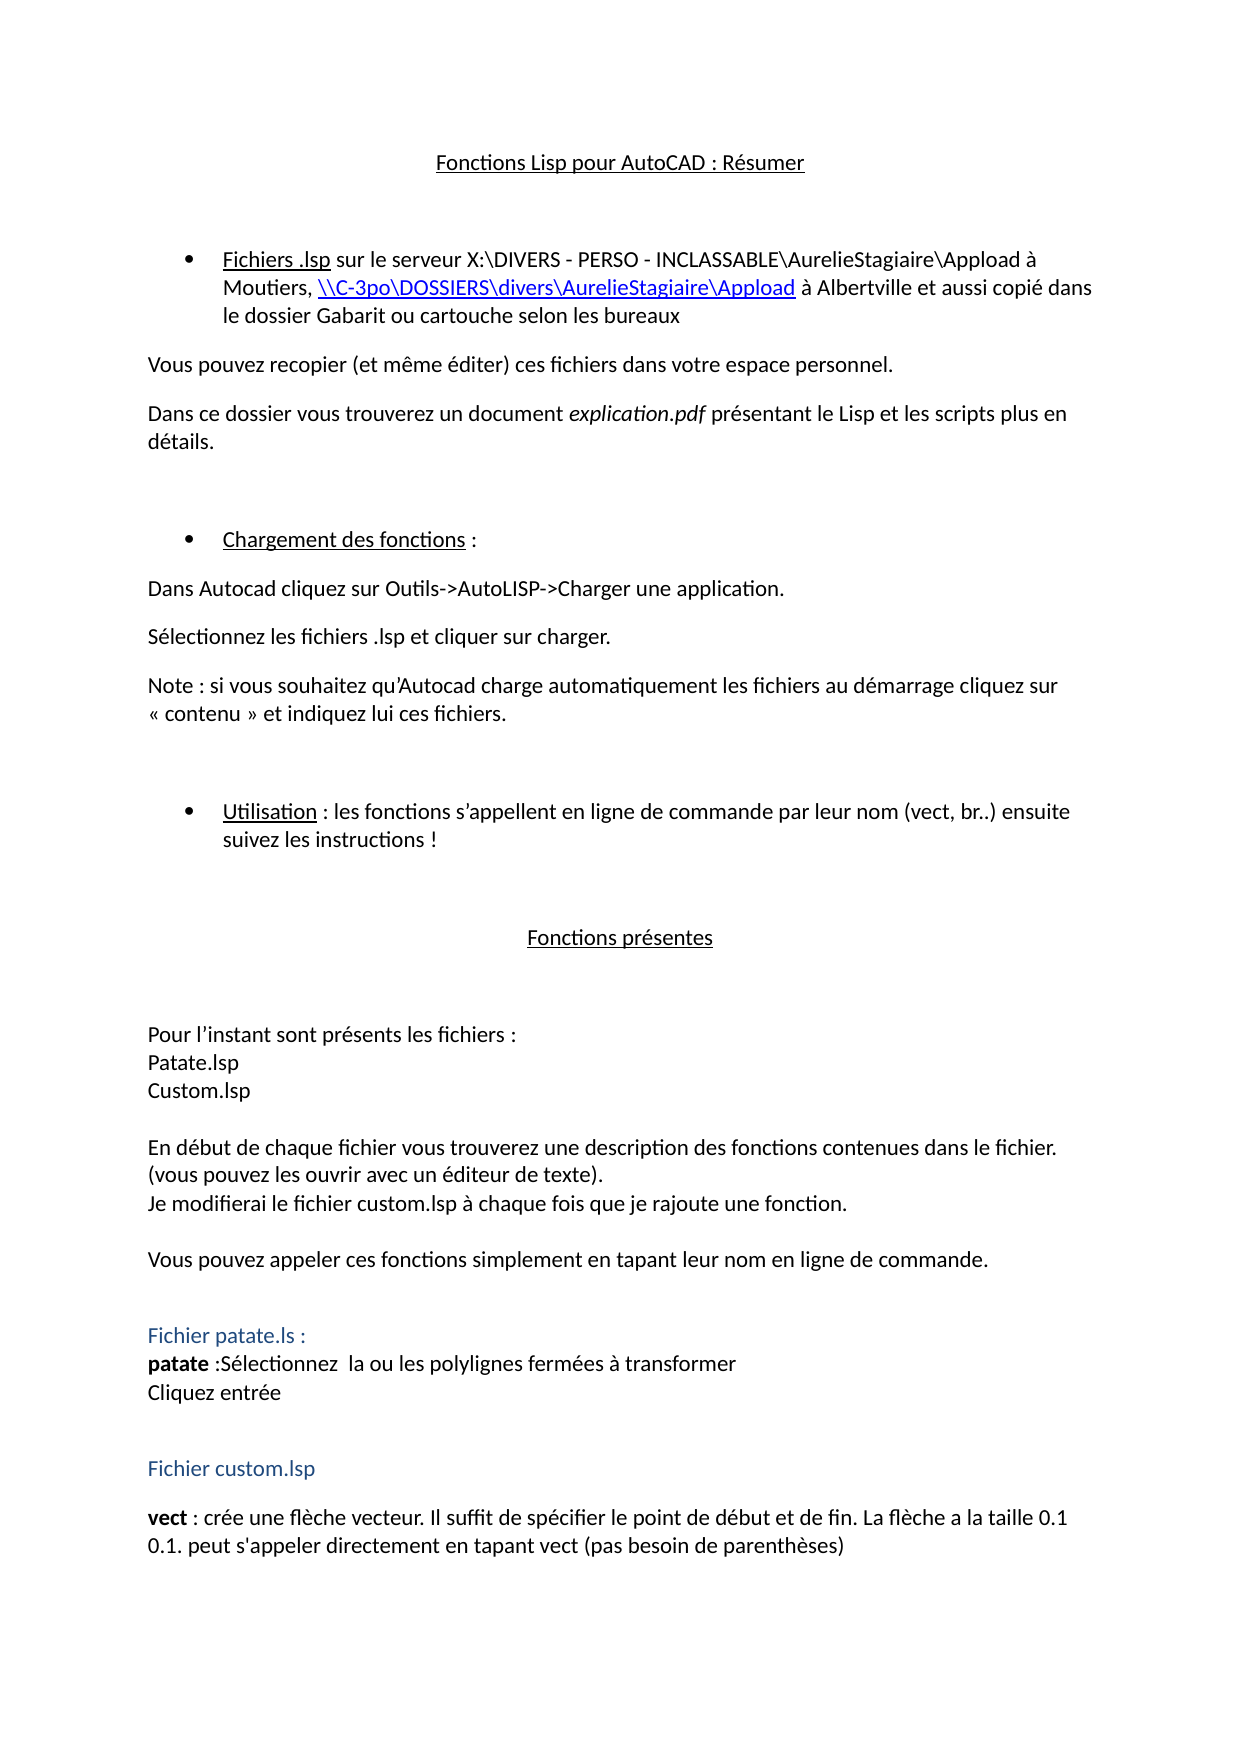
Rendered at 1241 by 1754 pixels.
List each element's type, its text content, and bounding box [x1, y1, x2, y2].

text Fonctions Lisp pour AutoCAD : Résumer [148, 148, 1093, 176]
list Fichiers .lsp sur le serveur X:\DIVERS - PERSO - INCLASSABLE\AurelieStagiaire\Appload à Moutiers, \\C-3po\DOSSIERS\divers\AurelieStagiaire\Appload à Albertville et aussi copié dans le dossier Gabarit ou cartouche selon les bureaux [185, 245, 1093, 329]
text vect : crée une flèche vecteur. Il suffit de spécifier le point de début et de fin. La flèche a la taille 0.1 0.1. peut s'appeler directement en tapant vect (pas besoin de parenthèses) [148, 1503, 1093, 1559]
text Dans Autocad cliquez sur Outils->AutoLISP->Charger une application. [148, 574, 1093, 602]
text En début de chaque fichier vous trouverez une description des fonctions contenues dans le fichier. (vous pouvez les ouvrir avec un éditeur de texte). [148, 1133, 1093, 1189]
text Cliquez entrée [148, 1378, 1093, 1406]
text Note : si vous souhaitez qu’Autocad charge automatiquement les fichiers au démarrage cliquez sur « contenu » et indiquez lui ces fichiers. [148, 671, 1093, 727]
text Custom.lsp [148, 1077, 1093, 1104]
text Vous pouvez recopier (et même éditer) ces fichiers dans votre espace personnel. [148, 350, 1093, 378]
text Dans ce dossier vous trouverez un document explication.pdf présentant le Lisp et les scripts plus en détails. [148, 399, 1093, 455]
text Patate.lsp [148, 1048, 1093, 1077]
text Pour l’instant sont présents les fichiers : [148, 1021, 1093, 1048]
text Sélectionnez les fichiers .lsp et cliquer sur charger. [148, 622, 1093, 651]
text Fichier patate.ls : [148, 1322, 1093, 1349]
list Chargement des fonctions : [185, 525, 1093, 553]
text Vous pouvez appeler ces fonctions simplement en tapant leur nom en ligne de commande. [148, 1245, 1093, 1273]
text Fichier custom.lsp [148, 1454, 1093, 1482]
text Fonctions présentes [148, 923, 1093, 951]
text Je modifierai le fichier custom.lsp à chaque fois que je rajoute une fonction. [148, 1189, 1093, 1217]
list Utilisation : les fonctions s’appellent en ligne de commande par leur nom (vect, br..) ensuite suivez les instructions ! [185, 797, 1093, 853]
text patate :Sélectionnez la ou les polylignes fermées à transformer [148, 1349, 1093, 1378]
